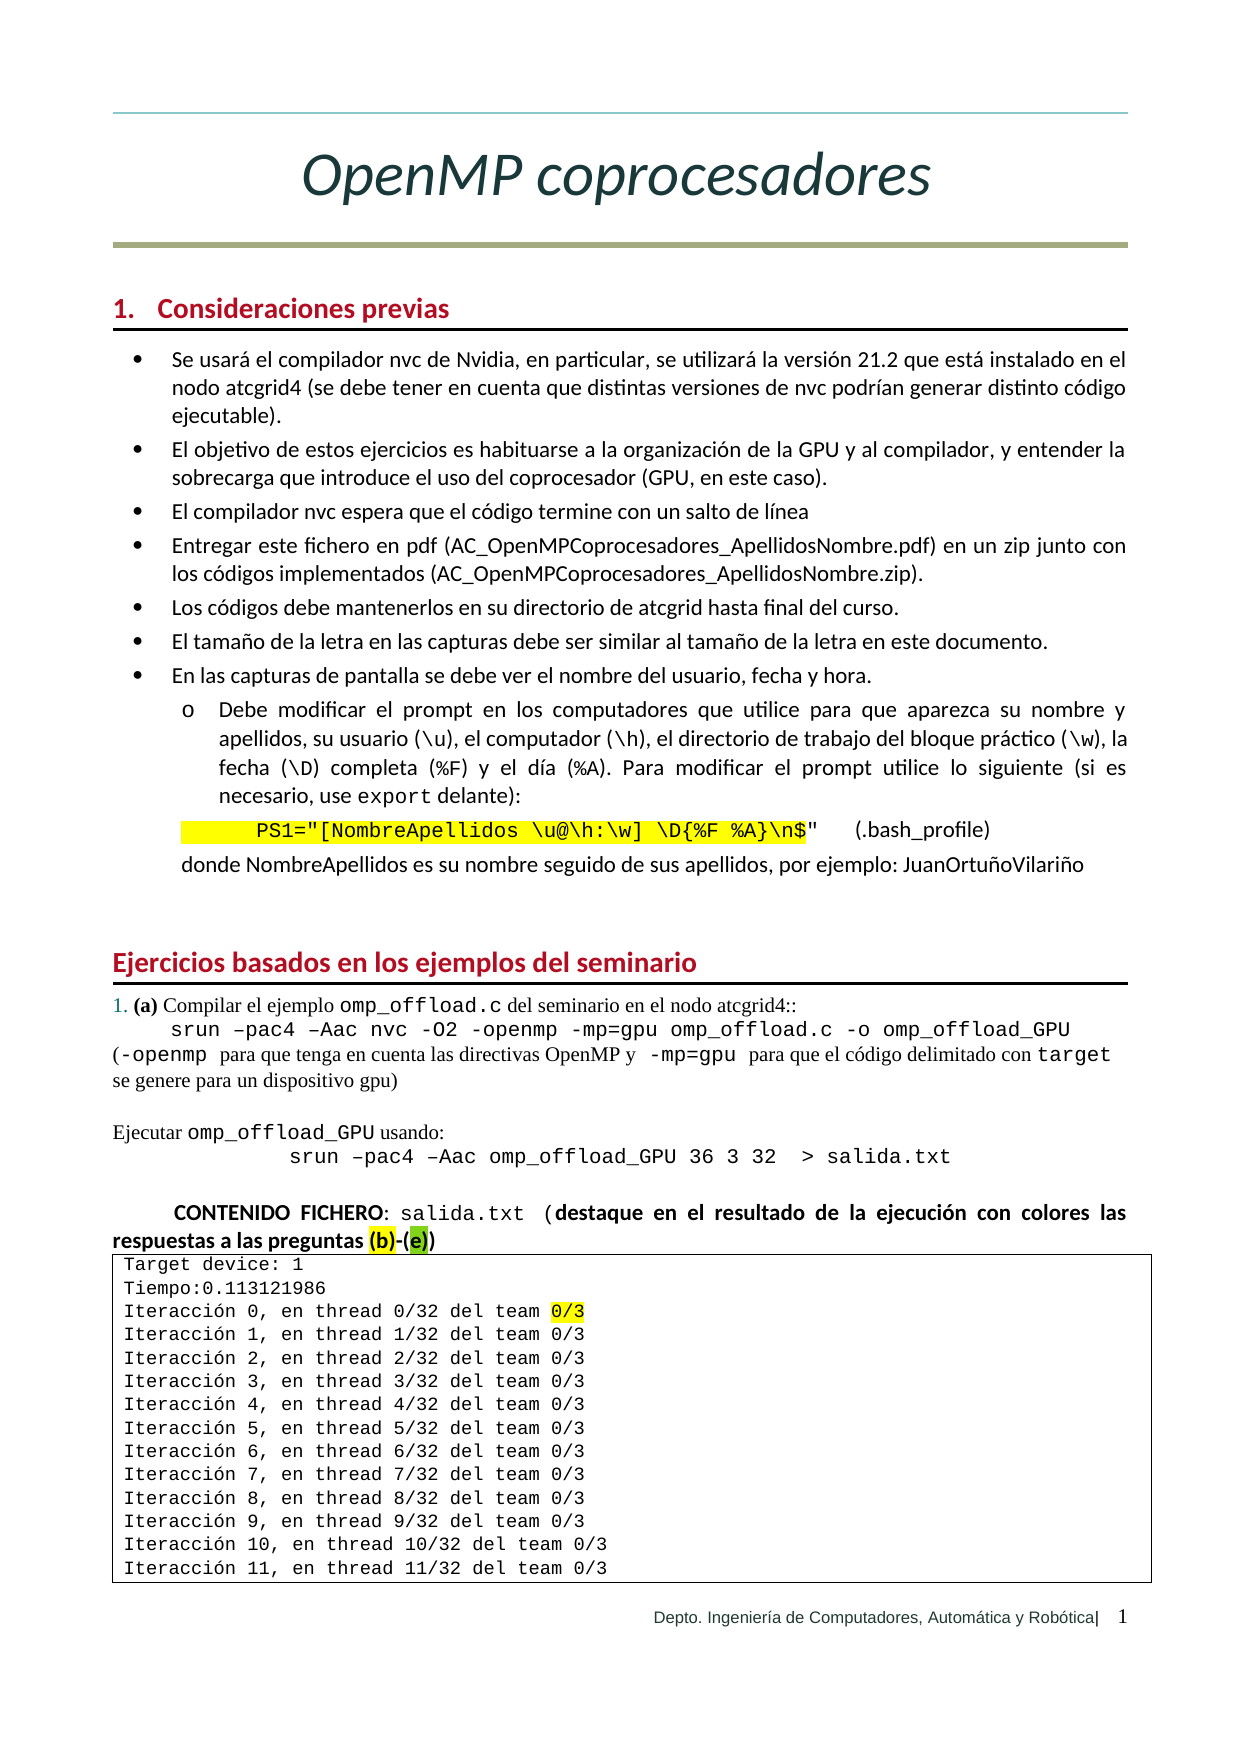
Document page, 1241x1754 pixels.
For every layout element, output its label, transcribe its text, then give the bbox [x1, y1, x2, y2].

list (-openmp para que tenga en cuenta las directivas OpenMP y -mp=gpu para que el código delimitado con target se genere para un dispositivo gpu) [112, 1042, 1128, 1092]
list Se usará el compilador nvc de Nvidia, en particular, se utilizará la versión 21.2 que está instalado en el nodo atcgrid4 (se debe tener en cuenta que distintas versiones de nvc podrían generar distinto código ejecutable). [134, 345, 1128, 429]
subtitle Consideraciones previas [112, 290, 1128, 331]
text donde NombreApellidos es su nombre seguido de sus apellidos, por ejemplo: JuanOrtuñoVilariño [181, 850, 1128, 878]
list srun –pac4 –Aac nvc -O2 -openmp -mp=gpu omp_offload.c -o omp_offload_GPU [112, 1019, 1128, 1042]
list El compilador nvc espera que el código termine con un salto de línea [134, 497, 1128, 525]
list Los códigos debe mantenerlos en su directorio de atcgrid hasta final del curso. [134, 593, 1128, 621]
list Entregar este fichero en pdf (AC_OpenMPCoprocesadores_ApellidosNombre.pdf) en un zip junto con los códigos implementados (AC_OpenMPCoprocesadores_ApellidosNombre.zip). [134, 531, 1128, 587]
list Debe modificar el prompt en los computadores que utilice para que aparezca su nombre y apellidos, su usuario (\u), el computador (\h), el directorio de trabajo del bloque práctico (\w), la fecha (\D) completa (%F) y el día (%A). Para modificar el prompt utilice lo siguiente (si es necesario, use export delante): [181, 695, 1128, 810]
list Ejecutar omp_offload_GPU usando: [112, 1120, 1128, 1146]
list En las capturas de pantalla se debe ver el nombre del usuario, fecha y hora. [134, 661, 1128, 689]
text CONTENIDO FICHERO: salida.txt (destaque en el resultado de la ejecución con colores las respuestas a las preguntas (b)-(e)) [112, 1198, 1128, 1254]
subtitle Ejercicios basados en los ejemplos del seminario [112, 944, 1128, 985]
list srun –pac4 –Aac omp_offload_GPU 36 3 32 > salida.txt [112, 1146, 1128, 1169]
list El tamaño de la letra en las capturas debe ser similar al tamaño de la letra en este documento. [134, 627, 1128, 655]
list El objetivo de estos ejercicios es habituarse a la organización de la GPU y al compilador, y entender la sobrecarga que introduce el uso del coprocesador (GPU, en este caso). [134, 435, 1128, 491]
table_header Target device: 1 Tiempo:0.113121986 Iteracción 0, en thread 0/32 del team 0/3 Iteracción 1, en thread 1/32 del team 0/3 Iteracción 2, en thread 2/32 del team 0/3 Iteracción 3, en thread 3/32 del team 0/3 Iteracción 4, en thread 4/32 del team 0/3 Iteracción 5, en thread 5/32 del team 0/3 Iteracción 6, en thread 6/32 del team 0/3 Iteracción 7, en thread 7/32 del team 0/3 Iteracción 8, en thread 8/32 del team 0/3 Iteracción 9, en thread 9/32 del team 0/3 Iteracción 10, en thread 10/32 del team 0/3 Iteracción 11, en thread 11/32 del team 0/3 [113, 1255, 1151, 1582]
text OpenMP coprocesadores [112, 113, 1128, 248]
list 1. (a) Compilar el ejemplo omp_offload.c del seminario en el nodo atcgrid4:: [112, 993, 1128, 1019]
text PS1="[NombreApellidos \u@\h:\w] \D{%F %A}\n$" (.bash_profile) [181, 816, 1128, 844]
